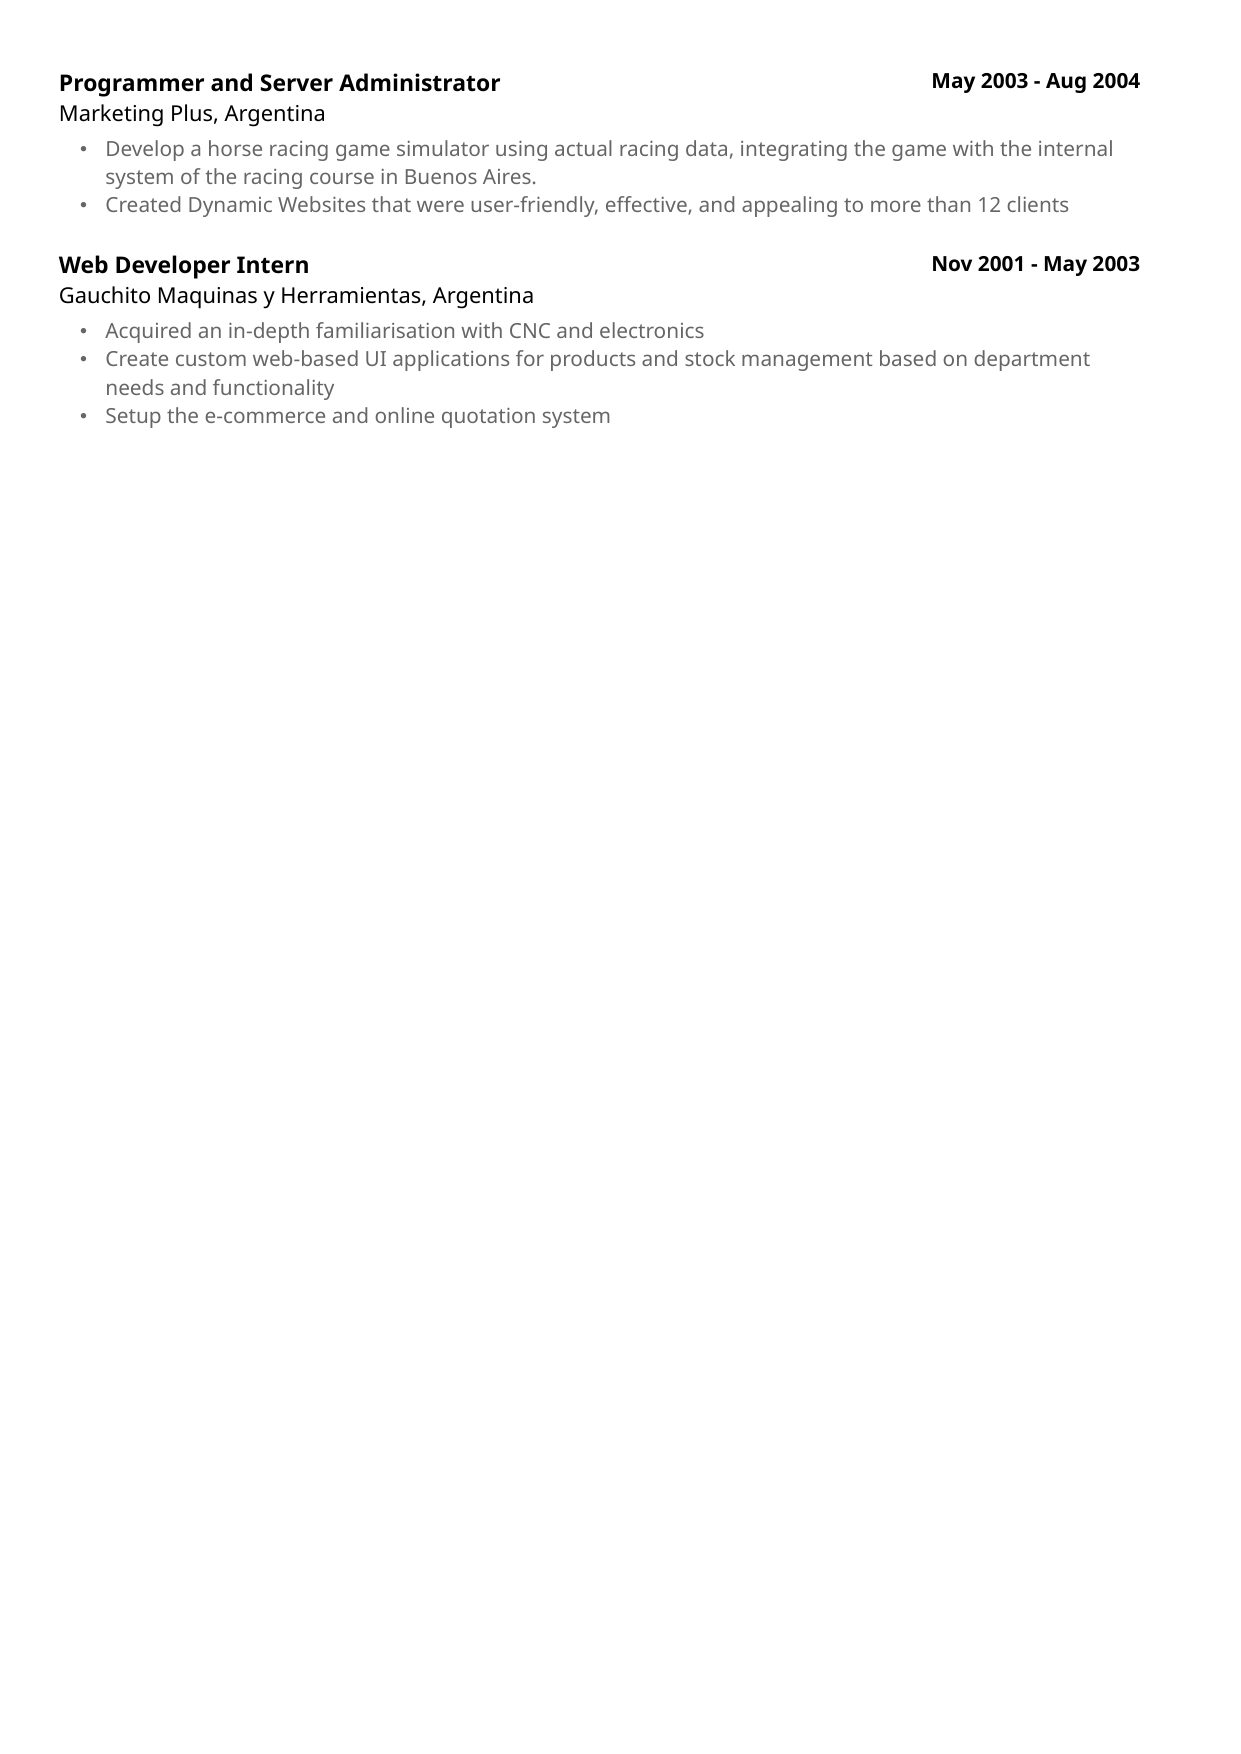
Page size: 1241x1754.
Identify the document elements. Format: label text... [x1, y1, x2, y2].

table_cell Web Developer Intern Nov 2001 - May 2003 Gauchito Maquinas y Herramientas, Argentina Acquired an in-depth familiarisation with CNC and electronics Create custom web-based UI applications for products and stock management based on department needs and functionality Setup the e-commerce and online quotation system [44, 234, 1200, 445]
table_cell Programmer and Server Administrator May 2003 - Aug 2004 Marketing Plus, Argentina Develop a horse racing game simulator using actual racing data, integrating the game with the internal system of the racing course in Buenos Aires. Created Dynamic Websites that were user-friendly, effective, and appealing to more than 12 clients [44, 52, 1200, 234]
